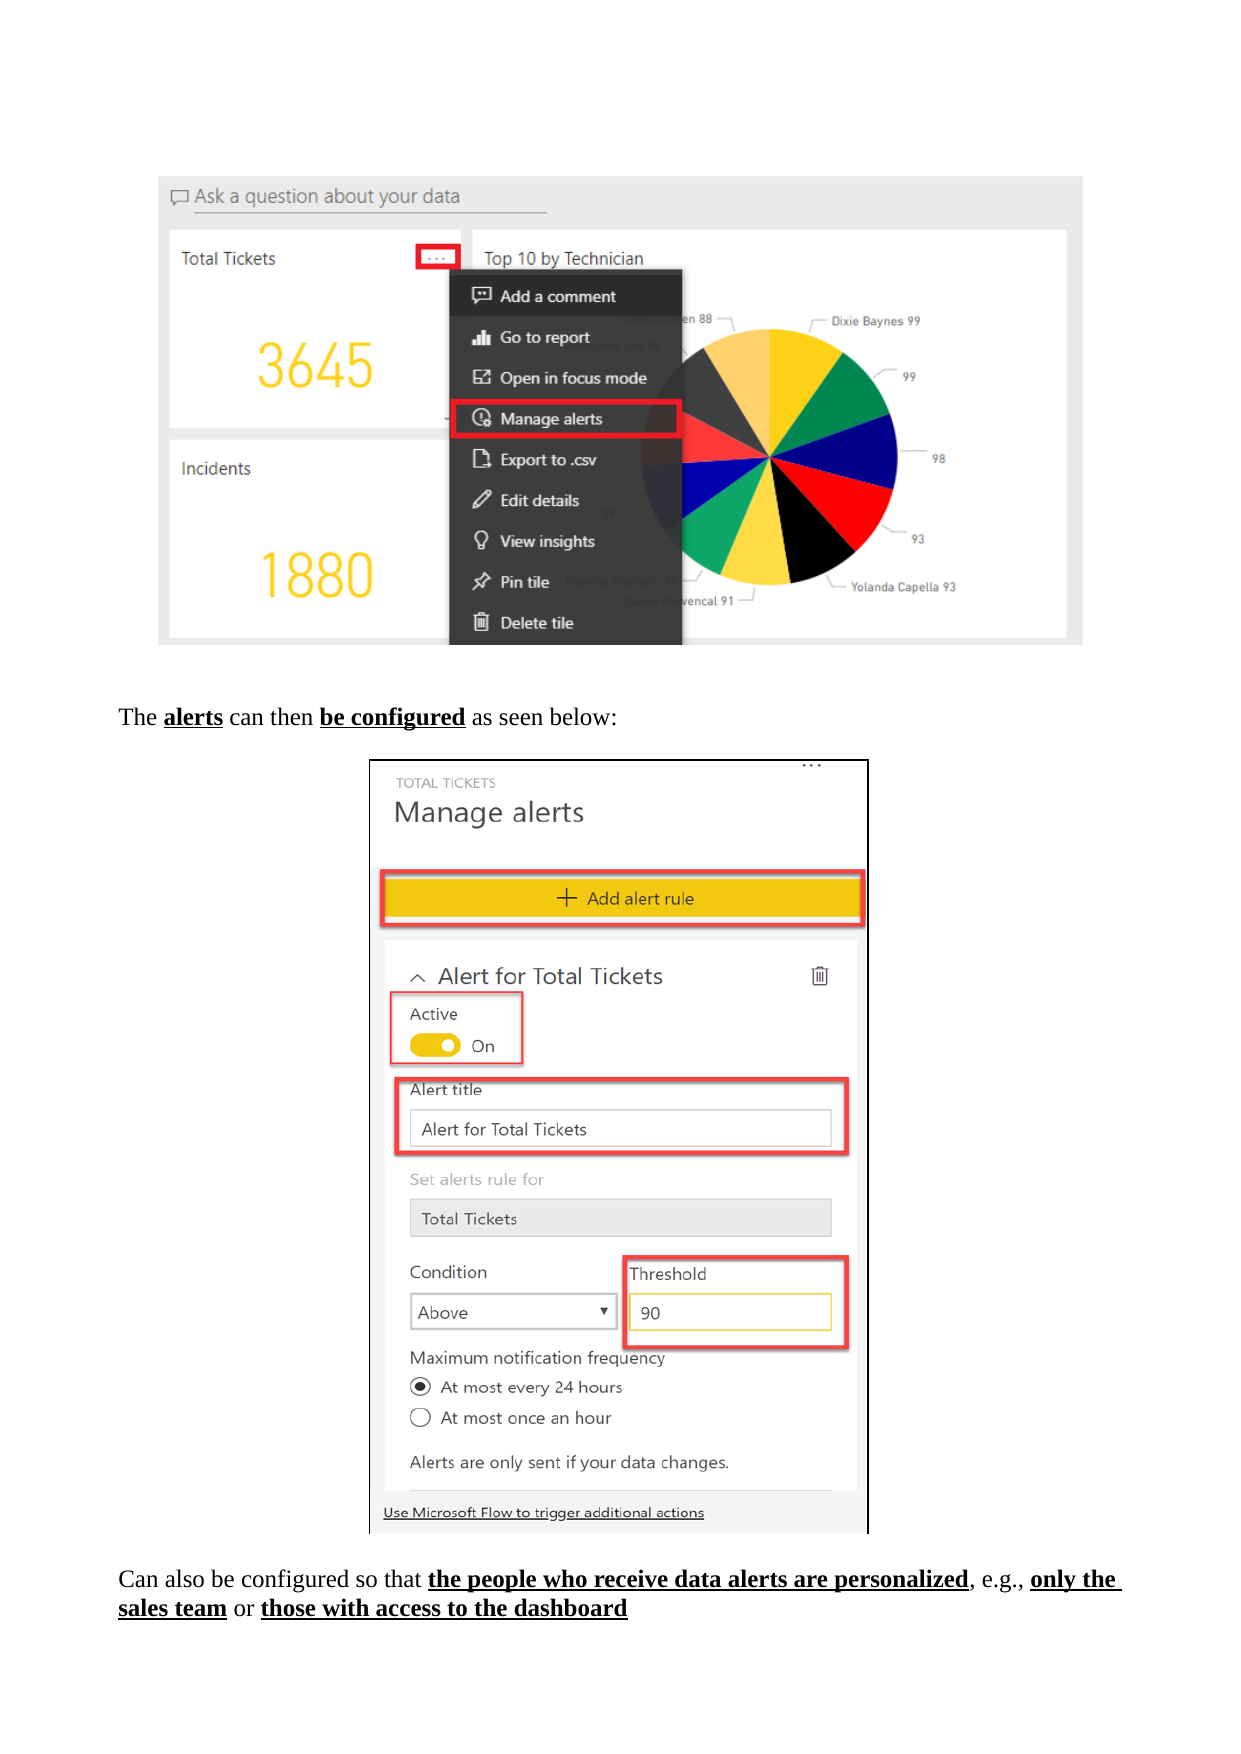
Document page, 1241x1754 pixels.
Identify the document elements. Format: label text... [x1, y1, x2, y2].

text The alerts can then be configured as seen below: [118, 702, 1122, 731]
picture [157, 175, 1083, 645]
text Can also be configured so that the people who receive data alerts are personalized, e.g., only the sales team or those with access to the dashboard [118, 1564, 1122, 1622]
picture [369, 759, 872, 1534]
